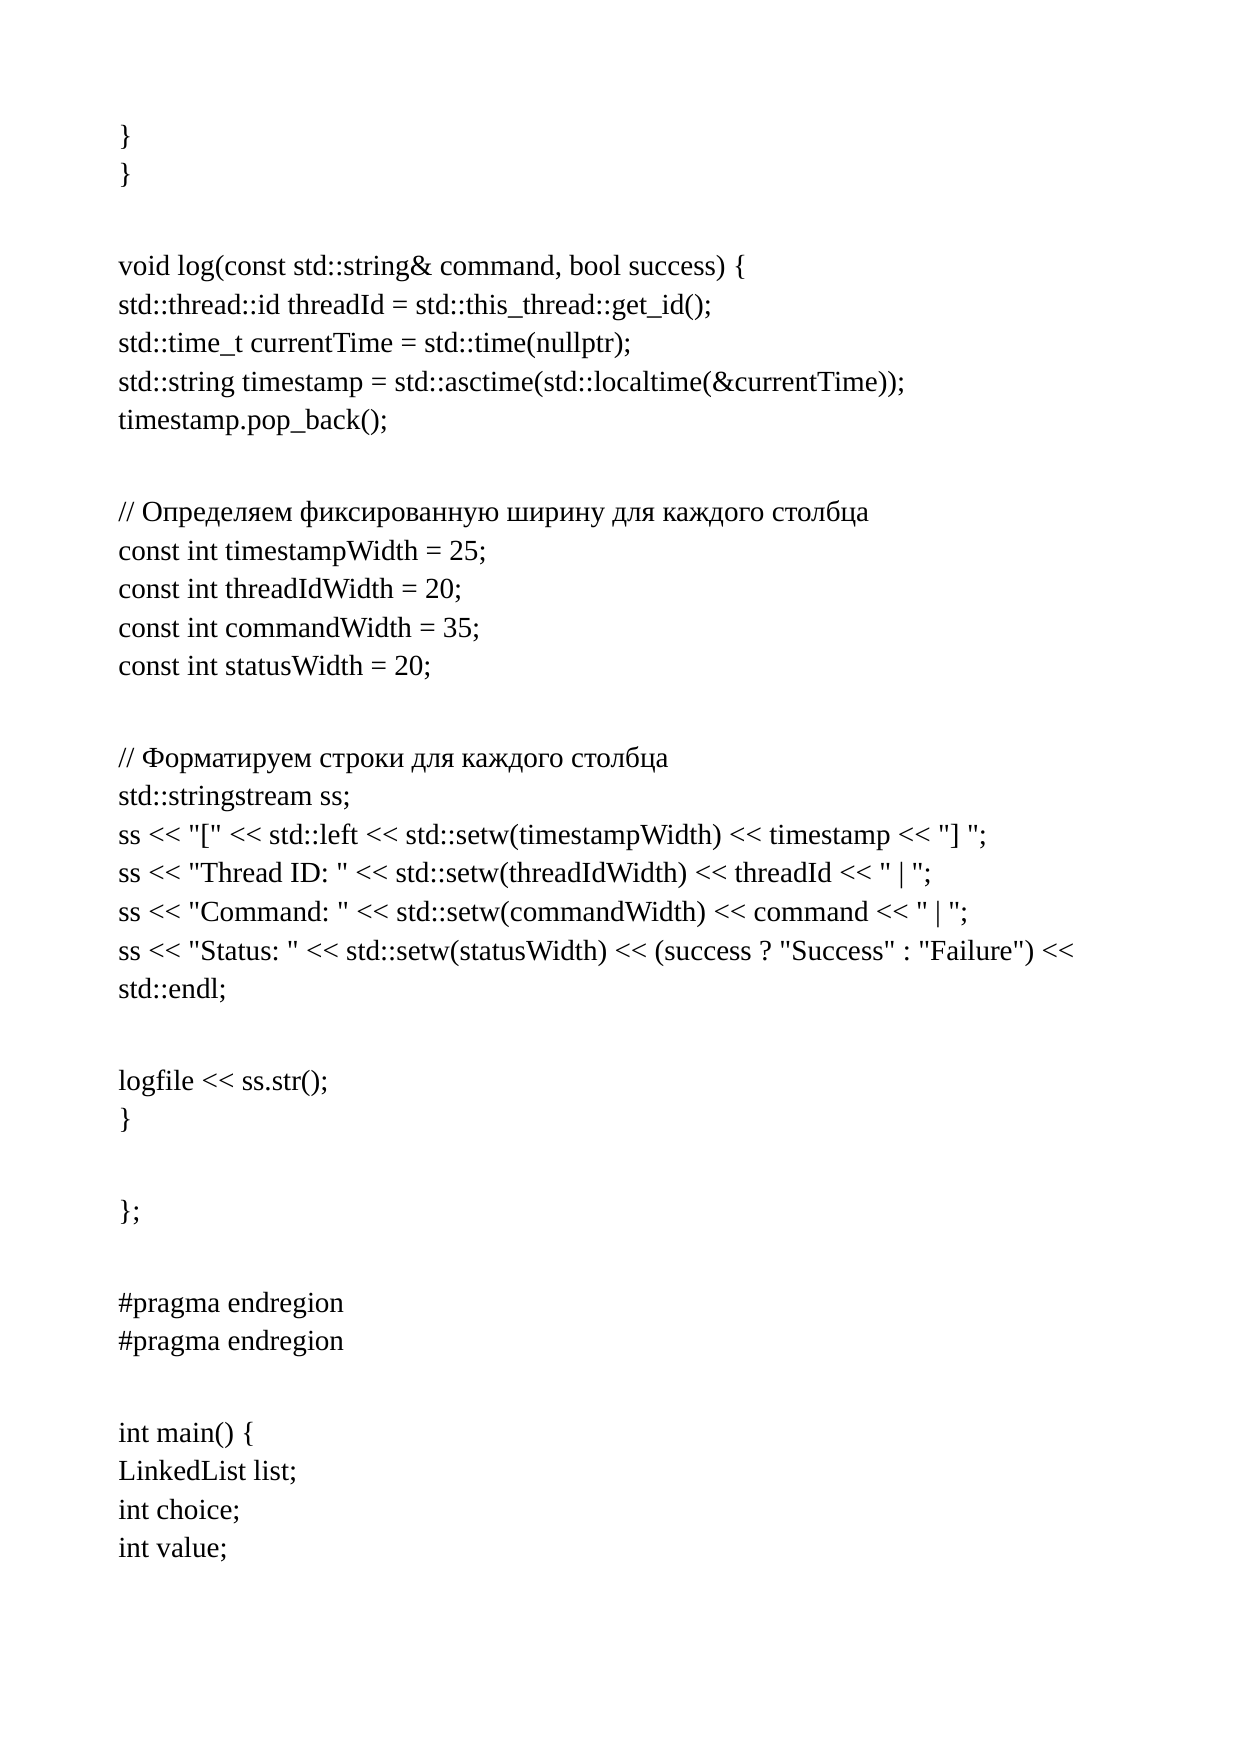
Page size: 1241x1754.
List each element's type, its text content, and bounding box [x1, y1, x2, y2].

text logfile << ss.str(); [118, 1063, 1122, 1096]
text void log(const std::string& command, bool success) { [118, 248, 1122, 282]
text } [118, 1101, 1122, 1135]
text const int timestampWidth = 25; [118, 533, 1122, 566]
text } [118, 118, 1122, 152]
text const int statusWidth = 20; [118, 648, 1122, 682]
text std::thread::id threadId = std::this_thread::get_id(); [118, 287, 1122, 320]
text ss << "[" << std::left << std::setw(timestampWidth) << timestamp << "] "; [118, 817, 1122, 851]
text } [118, 157, 1122, 190]
text ss << "Status: " << std::setw(statusWidth) << (success ? "Success" : "Failure") << std::endl; [118, 933, 1122, 1005]
text int choice; [118, 1492, 1122, 1526]
text }; [118, 1193, 1122, 1227]
text std::stringstream ss; [118, 778, 1122, 812]
text const int threadIdWidth = 20; [118, 571, 1122, 605]
text int main() { [118, 1415, 1122, 1448]
text int value; [118, 1531, 1122, 1564]
text LinkedList list; [118, 1453, 1122, 1487]
text ss << "Thread ID: " << std::setw(threadIdWidth) << threadId << " | "; [118, 856, 1122, 889]
text std::string timestamp = std::asctime(std::localtime(&currentTime)); [118, 364, 1122, 397]
text #pragma endregion [118, 1323, 1122, 1357]
text timestamp.pop_back(); [118, 402, 1122, 436]
text // Форматируем строки для каждого столбца [118, 740, 1122, 773]
text ss << "Command: " << std::setw(commandWidth) << command << " | "; [118, 894, 1122, 928]
text #pragma endregion [118, 1285, 1122, 1318]
text const int commandWidth = 35; [118, 610, 1122, 643]
text // Определяем фиксированную ширину для каждого столбца [118, 494, 1122, 528]
text std::time_t currentTime = std::time(nullptr); [118, 325, 1122, 359]
